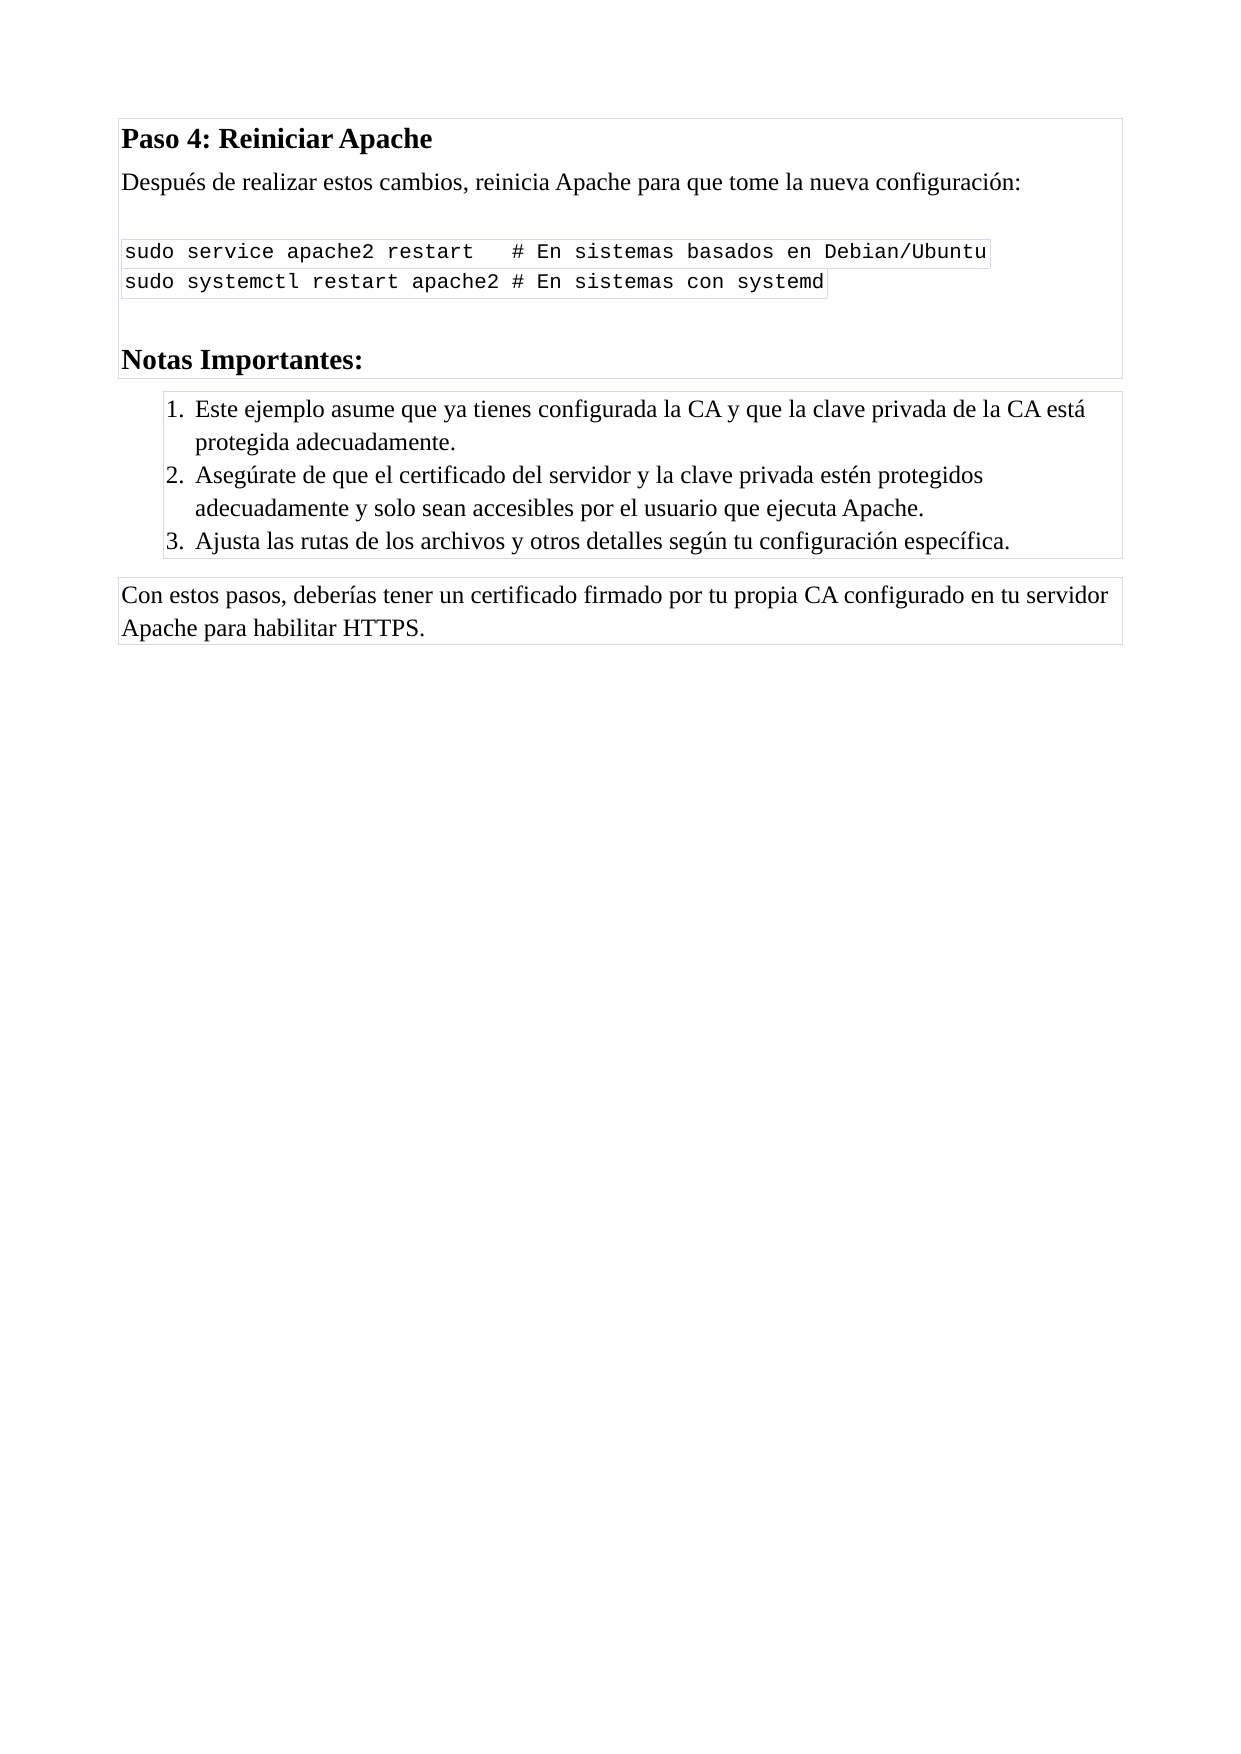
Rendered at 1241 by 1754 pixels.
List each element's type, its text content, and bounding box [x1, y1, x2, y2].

text sudo service apache2 restart # En sistemas basados en Debian/Ubuntu [119, 235, 1122, 265]
text Con estos pasos, deberías tener un certificado firmado por tu propia CA configurado en tu servidor Apache para habilitar HTTPS. [119, 578, 1122, 644]
subtitle Notas Importantes: [119, 339, 1122, 378]
text sudo systemctl restart apache2 # En sistemas con systemd [122, 265, 1122, 298]
subtitle Paso 4: Reiniciar Apache [119, 119, 1122, 155]
text Después de realizar estos cambios, reinicia Apache para que tome la nueva configuración: [119, 164, 1122, 196]
list Este ejemplo asume que ya tienes configurada la CA y que la clave privada de la CA está protegida adecuadamente. [164, 392, 1122, 456]
list Ajusta las rutas de los archivos y otros detalles según tu configuración específica. [164, 523, 1122, 558]
list Asegúrate de que el certificado del servidor y la clave privada estén protegidos adecuadamente y solo sean accesibles por el usuario que ejecuta Apache. [164, 457, 1122, 522]
